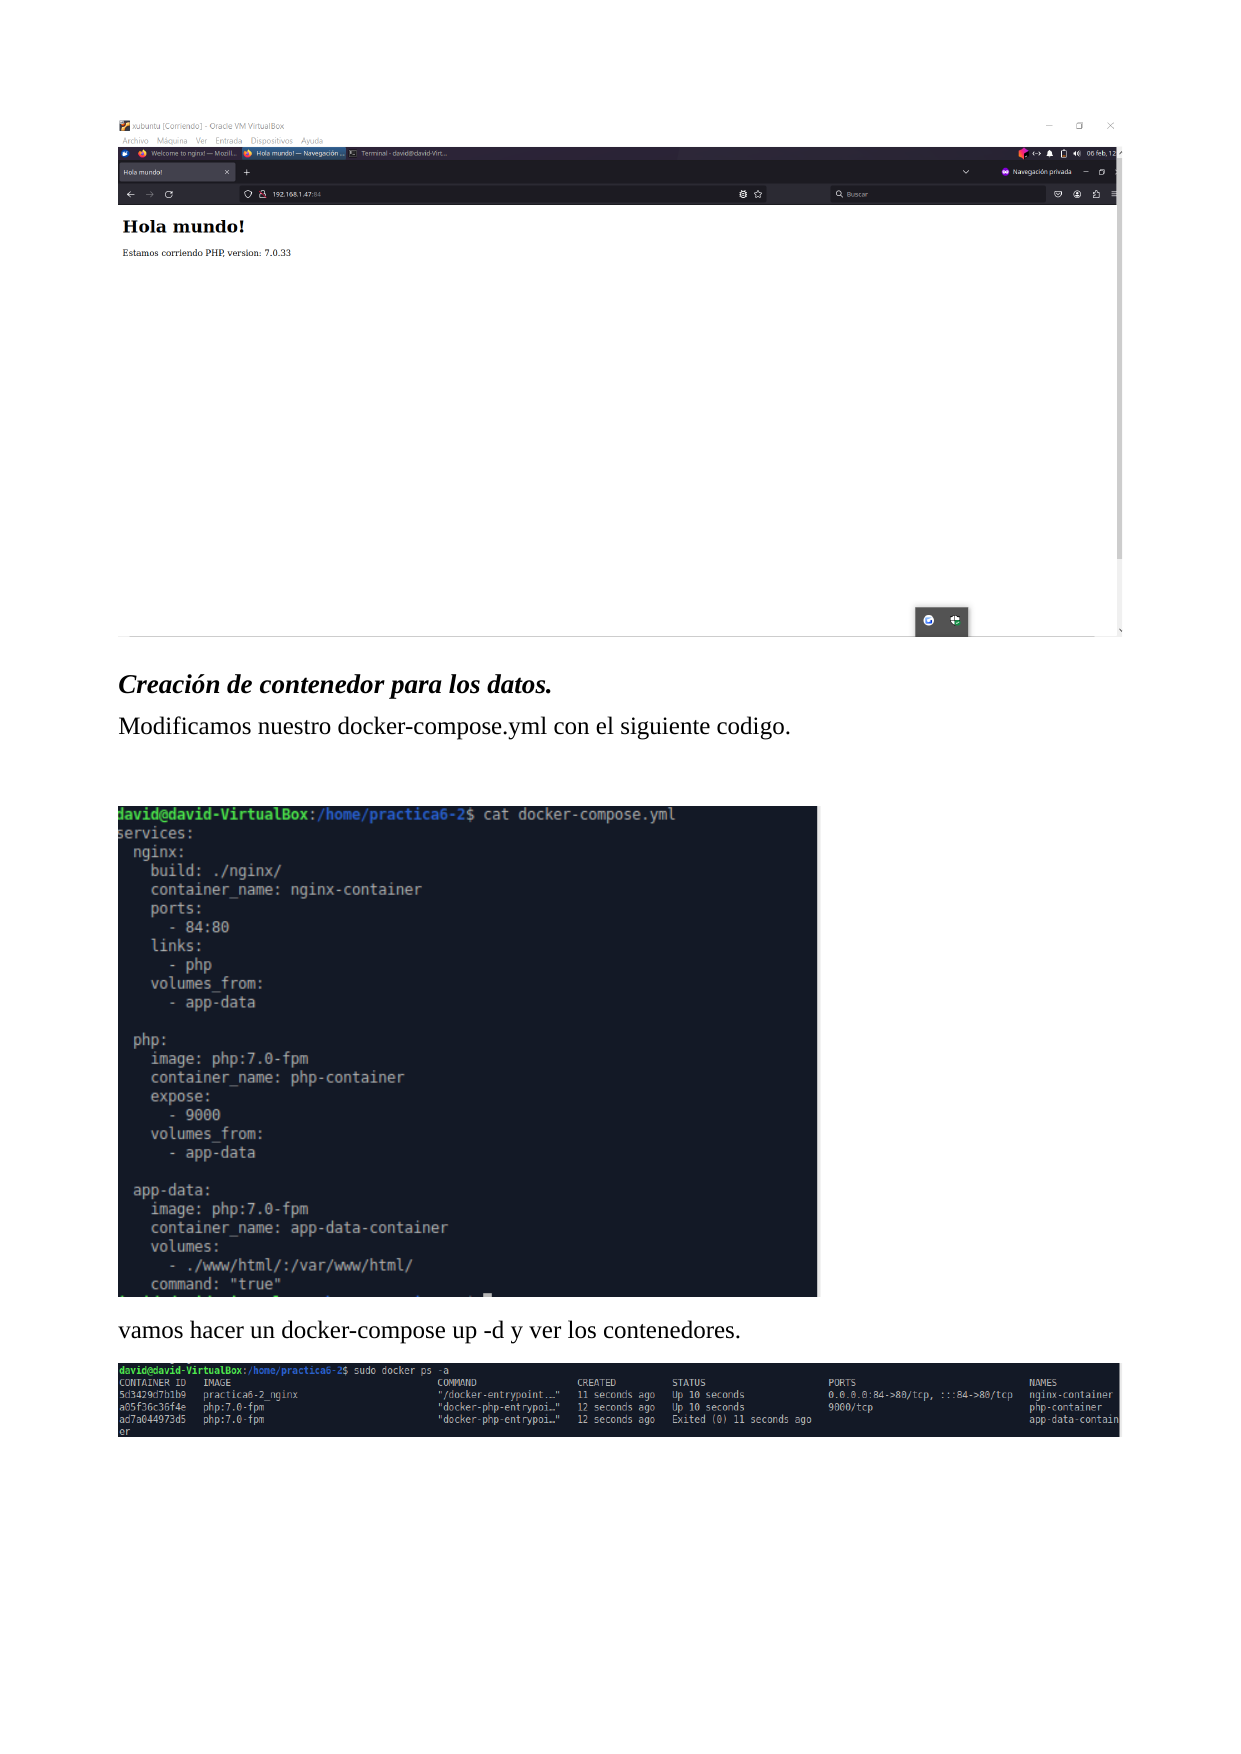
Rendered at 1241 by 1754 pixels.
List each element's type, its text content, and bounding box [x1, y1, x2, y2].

picture [118, 118, 1123, 637]
text Modificamos nuestro docker-compose.yml con el siguiente codigo. [118, 711, 1122, 740]
subtitle Creación de contenedor para los datos. [118, 668, 1122, 699]
picture [118, 1363, 1123, 1437]
picture [118, 806, 821, 1297]
text vamos hacer un docker-compose up -d y ver los contenedores. [118, 1315, 1122, 1344]
